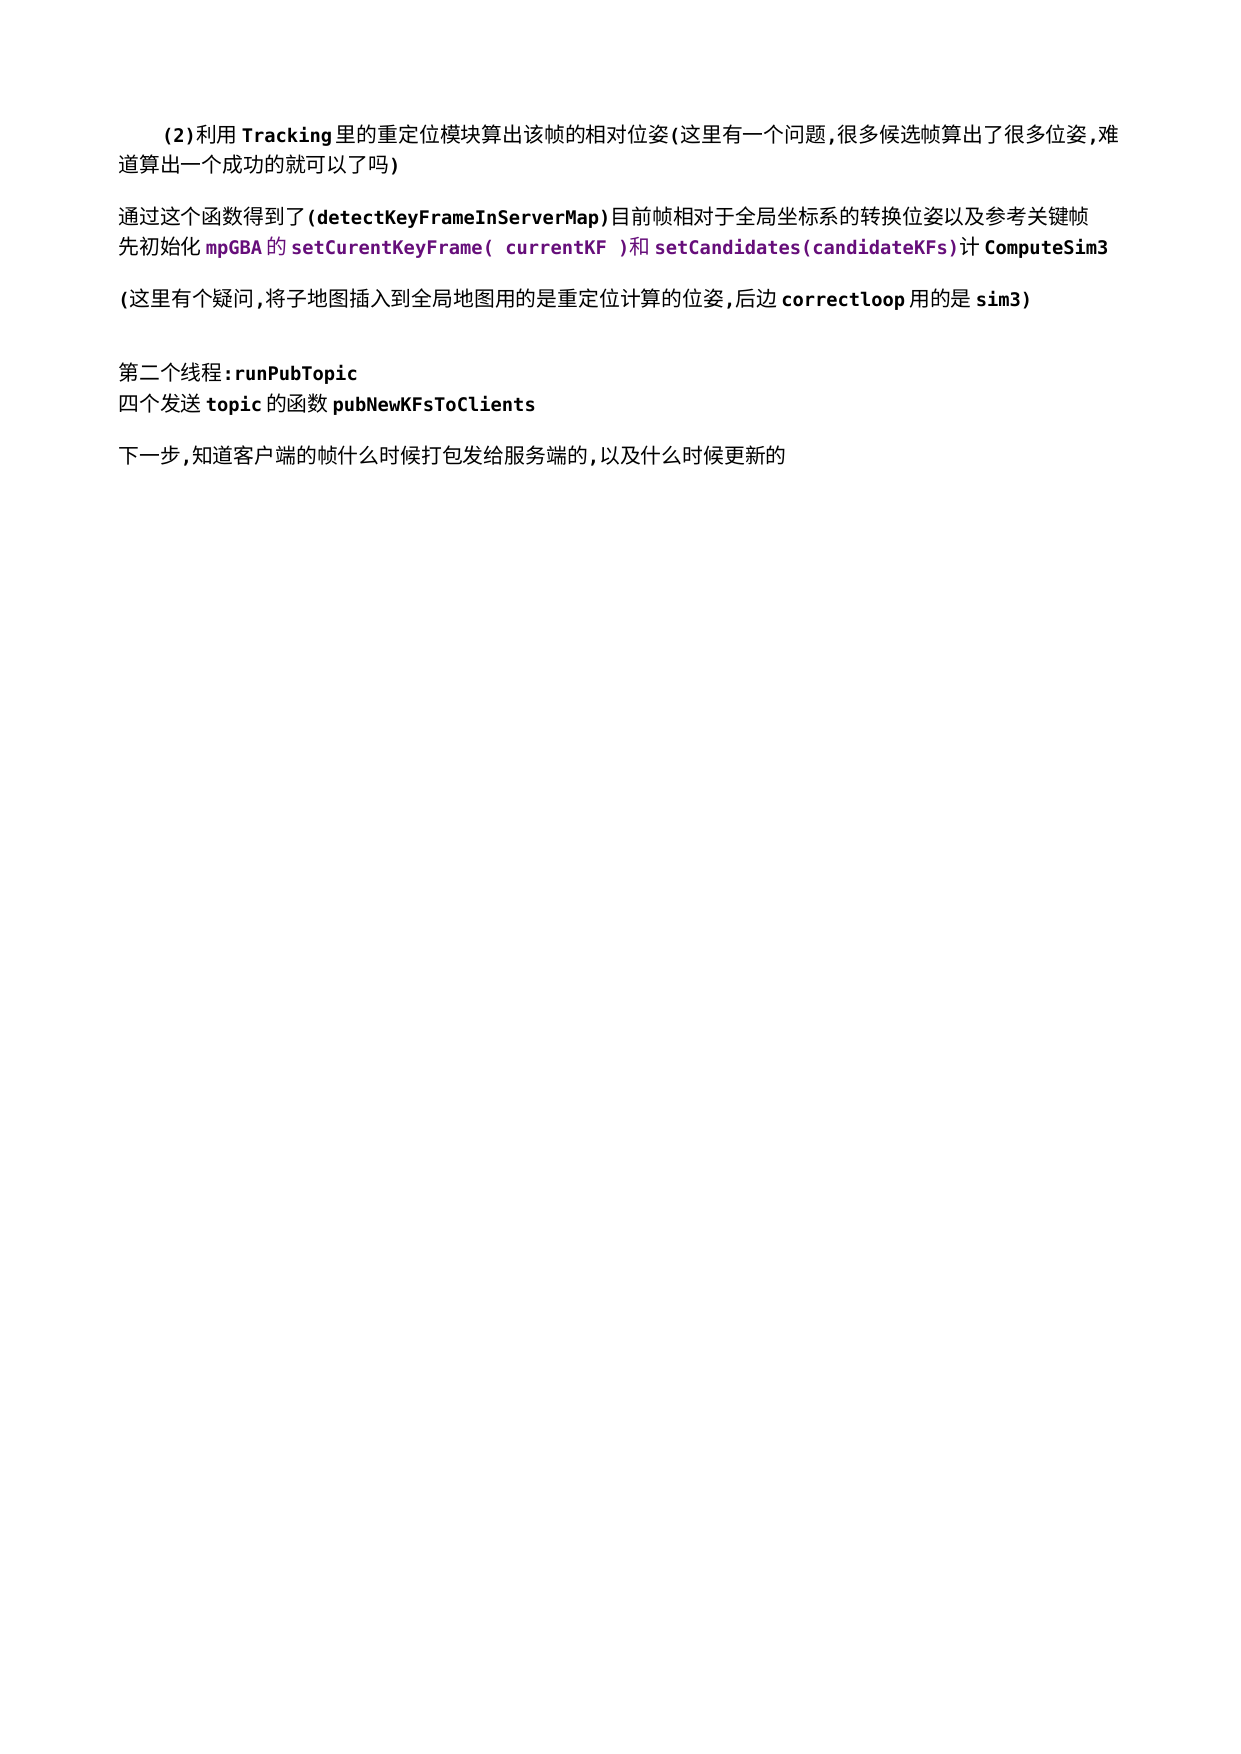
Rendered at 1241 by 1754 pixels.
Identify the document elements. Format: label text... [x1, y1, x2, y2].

text (这里有个疑问,将子地图插入到全局地图用的是重定位计算的位姿,后边correctloop用的是sim3) [118, 283, 1122, 313]
text 先初始化mpGBA的setCurentKeyFrame( currentKF )和setCandidates(candidateKFs)计ComputeSim3 [118, 231, 1122, 261]
text 第二个线程:runPubTopic [118, 357, 1122, 387]
text 下一步,知道客户端的帧什么时候打包发给服务端的,以及什么时候更新的 [118, 439, 1122, 469]
text 四个发送topic的函数pubNewKFsToClients [118, 387, 1122, 417]
text 通过这个函数得到了(detectKeyFrameInServerMap)目前帧相对于全局坐标系的转换位姿以及参考关键帧 [118, 200, 1122, 231]
text (2)利用Tracking里的重定位模块算出该帧的相对位姿(这里有一个问题,很多候选帧算出了很多位姿,难道算出一个成功的就可以了吗) [118, 118, 1122, 178]
